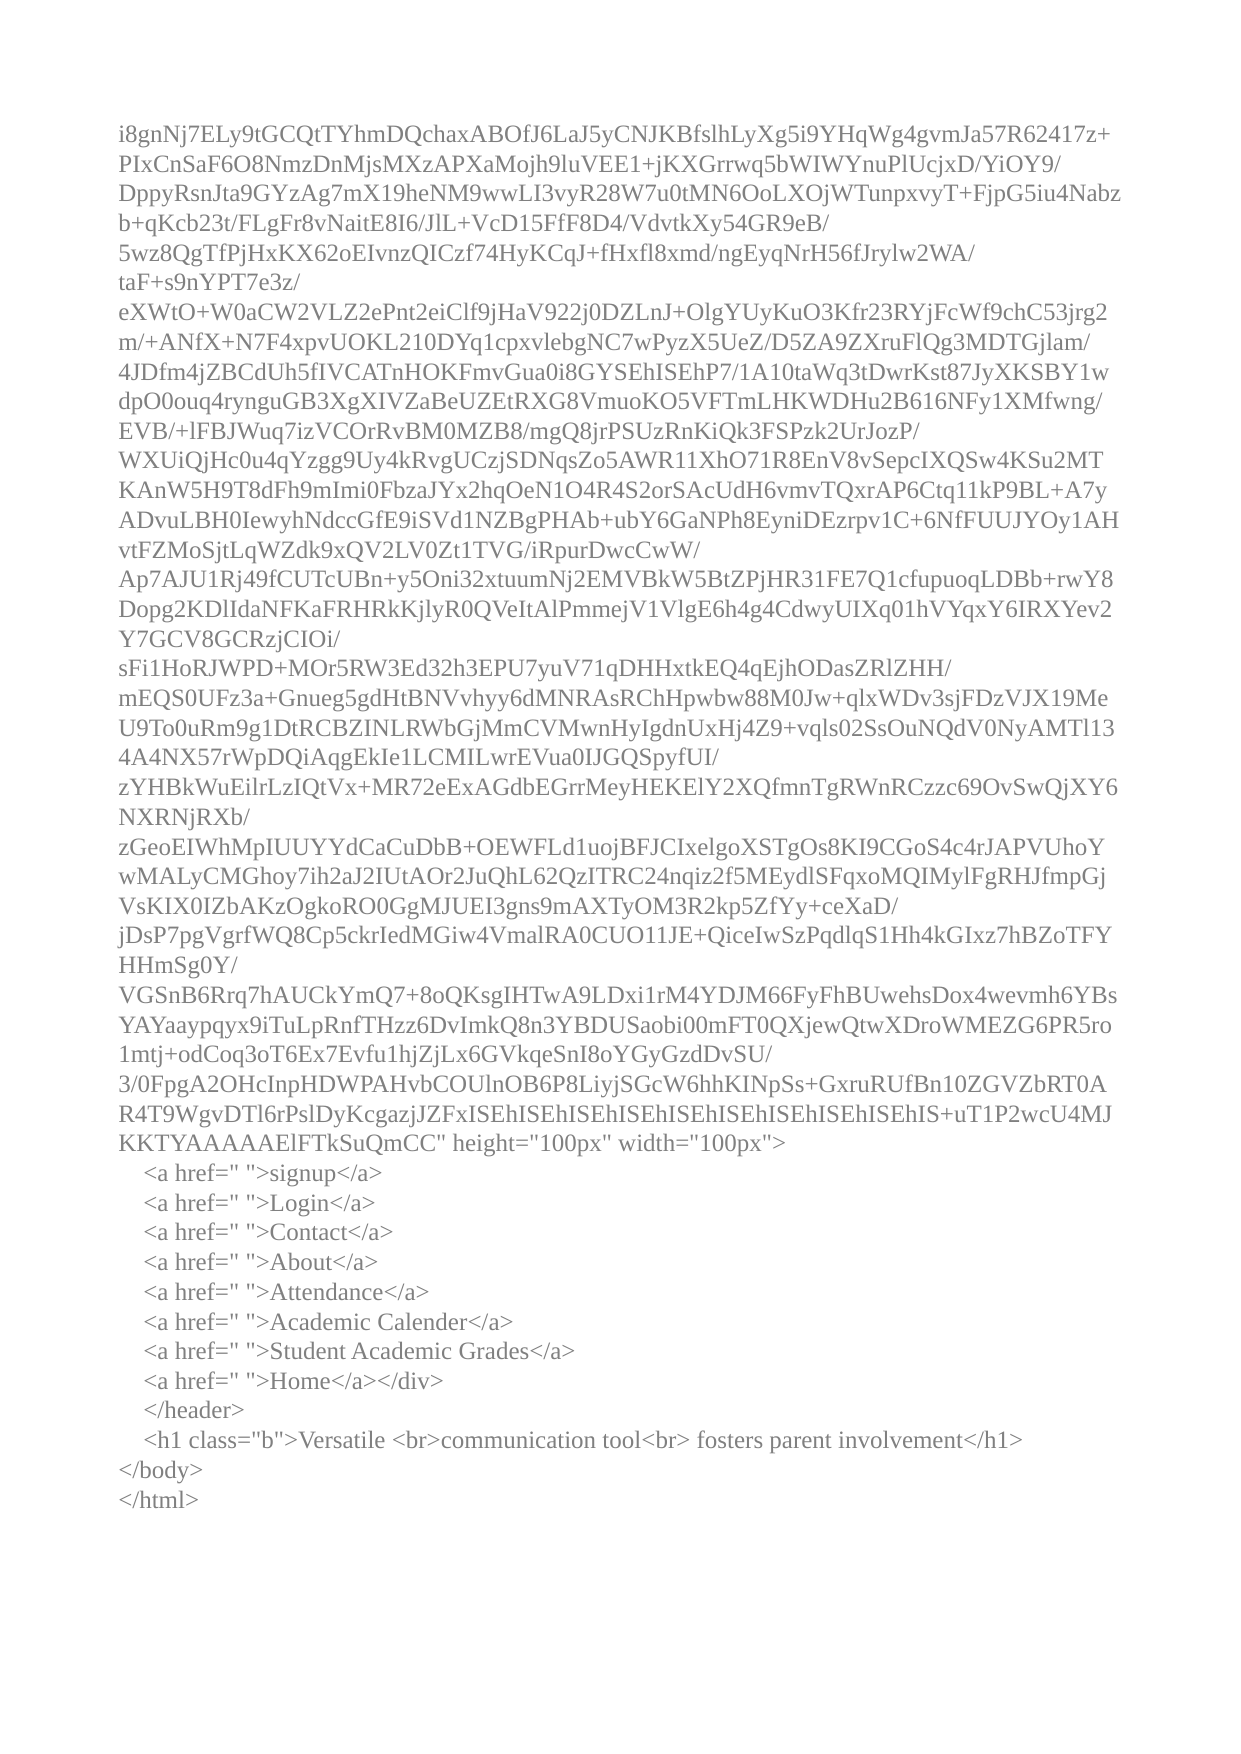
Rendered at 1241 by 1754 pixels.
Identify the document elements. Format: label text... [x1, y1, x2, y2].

text <a href=" ">Academic Calender</a> [118, 1306, 1122, 1335]
text <a href=" ">Student Academic Grades</a> [118, 1335, 1122, 1365]
text </html> [118, 1484, 1122, 1513]
text <a href=" ">Home</a></div> [118, 1365, 1122, 1395]
text i8gnNj7ELy9tGCQtTYhmDQchaxABOfJ6LaJ5yCNJKBfslhLyXg5i9YHqWg4gvmJa57R62417z+PIxCnSaF6O8NmzDnMjsMXzAPXaMojh9luVEE1+jKXGrrwq5bWIWYnuPlUcjxD/YiOY9/DppyRsnJta9GYzAg7mX19heNM9wwLI3vyR28W7u0tMN6OoLXOjWTunpxvyT+FjpG5iu4Nabzb+qKcb23t/FLgFr8vNaitE8I6/JlL+VcD15FfF8D4/VdvtkXy54GR9eB/5wz8QgTfPjHxKX62oEIvnzQICzf74HyKCqJ+fHxfl8xmd/ngEyqNrH56fJrylw2WA/taF+s9nYPT7e3z/eXWtO+W0aCW2VLZ2ePnt2eiClf9jHaV922j0DZLnJ+OlgYUyKuO3Kfr23RYjFcWf9chC53jrg2m/+ANfX+N7F4xpvUOKL210DYq1cpxvlebgNC7wPyzX5UeZ/D5ZA9ZXruFlQg3MDTGjlam/4JDfm4jZBCdUh5fIVCATnHOKFmvGua0i8GYSEhISEhP7/1A10taWq3tDwrKst87JyXKSBY1wdpO0ouq4rynguGB3XgXIVZaBeUZEtRXG8VmuoKO5VFTmLHKWDHu2B616NFy1XMfwng/EVB/+lFBJWuq7izVCOrRvBM0MZB8/mgQ8jrPSUzRnKiQk3FSPzk2UrJozP/WXUiQjHc0u4qYzgg9Uy4kRvgUCzjSDNqsZo5AWR11XhO71R8EnV8vSepcIXQSw4KSu2MTKAnW5H9T8dFh9mImi0FbzaJYx2hqOeN1O4R4S2orSAcUdH6vmvTQxrAP6Ctq11kP9BL+A7yADvuLBH0IewyhNdccGfE9iSVd1NZBgPHAb+ubY6GaNPh8EyniDEzrpv1C+6NfFUUJYOy1AHvtFZMoSjtLqWZdk9xQV2LV0Zt1TVG/iRpurDwcCwW/Ap7AJU1Rj49fCUTcUBn+y5Oni32xtuumNj2EMVBkW5BtZPjHR31FE7Q1cfupuoqLDBb+rwY8Dopg2KDlIdaNFKaFRHRkKjlyR0QVeItAlPmmejV1VlgE6h4g4CdwyUIXq01hVYqxY6IRXYev2Y7GCV8GCRzjCIOi/sFi1HoRJWPD+MOr5RW3Ed32h3EPU7yuV71qDHHxtkEQ4qEjhODasZRlZHH/mEQS0UFz3a+Gnueg5gdHtBNVvhyy6dMNRAsRChHpwbw88M0Jw+qlxWDv3sjFDzVJX19MeU9To0uRm9g1DtRCBZINLRWbGjMmCVMwnHyIgdnUxHj4Z9+vqls02SsOuNQdV0NyAMTl134A4NX57rWpDQiAqgEkIe1LCMILwrEVua0IJGQSpyfUI/zYHBkWuEilrLzIQtVx+MR72eExAGdbEGrrMeyHEKElY2XQfmnTgRWnRCzzc69OvSwQjXY6NXRNjRXb/zGeoEIWhMpIUUYYdCaCuDbB+OEWFLd1uojBFJCIxelgoXSTgOs8KI9CGoS4c4rJAPVUhoYwMALyCMGhoy7ih2aJ2IUtAOr2JuQhL62QzITRC24nqiz2f5MEydlSFqxoMQIMylFgRHJfmpGjVsKIX0IZbAKzOgkoRO0GgMJUEI3gns9mAXTyOM3R2kp5ZfYy+ceXaD/jDsP7pgVgrfWQ8Cp5ckrIedMGiw4VmalRA0CUO11JE+QiceIwSzPqdlqS1Hh4kGIxz7hBZoTFYHHmSg0Y/VGSnB6Rrq7hAUCkYmQ7+8oQKsgIHTwA9LDxi1rM4YDJM66FyFhBUwehsDox4wevmh6YBsYAYaaypqyx9iTuLpRnfTHzz6DvImkQ8n3YBDUSaobi00mFT0QXjewQtwXDroWMEZG6PR5ro1mtj+odCoq3oT6Ex7Evfu1hjZjLx6GVkqeSnI8oYGyGzdDvSU/3/0FpgA2OHcInpHDWPAHvbCOUlnOB6P8LiyjSGcW6hhKINpSs+GxruRUfBn10ZGVZbRT0AR4T9WgvDTl6rPslDyKcgazjJZFxISEhISEhISEhISEhISEhISEhISEhISEhISEhIS+uT1P2wcU4MJKKTYAAAAAElFTkSuQmCC" height="100px" width="100px"> [118, 118, 1122, 1157]
text <a href=" ">About</a> [118, 1246, 1122, 1276]
text <a href=" ">Attendance</a> [118, 1276, 1122, 1306]
text </header> [118, 1395, 1122, 1424]
text <h1 class="b">Versatile <br>communication tool<br> fosters parent involvement</h1> [118, 1424, 1122, 1454]
text </body> [118, 1454, 1122, 1484]
text <a href=" ">signup</a> [118, 1157, 1122, 1187]
text <a href=" ">Login</a> [118, 1187, 1122, 1217]
text <a href=" ">Contact</a> [118, 1217, 1122, 1246]
